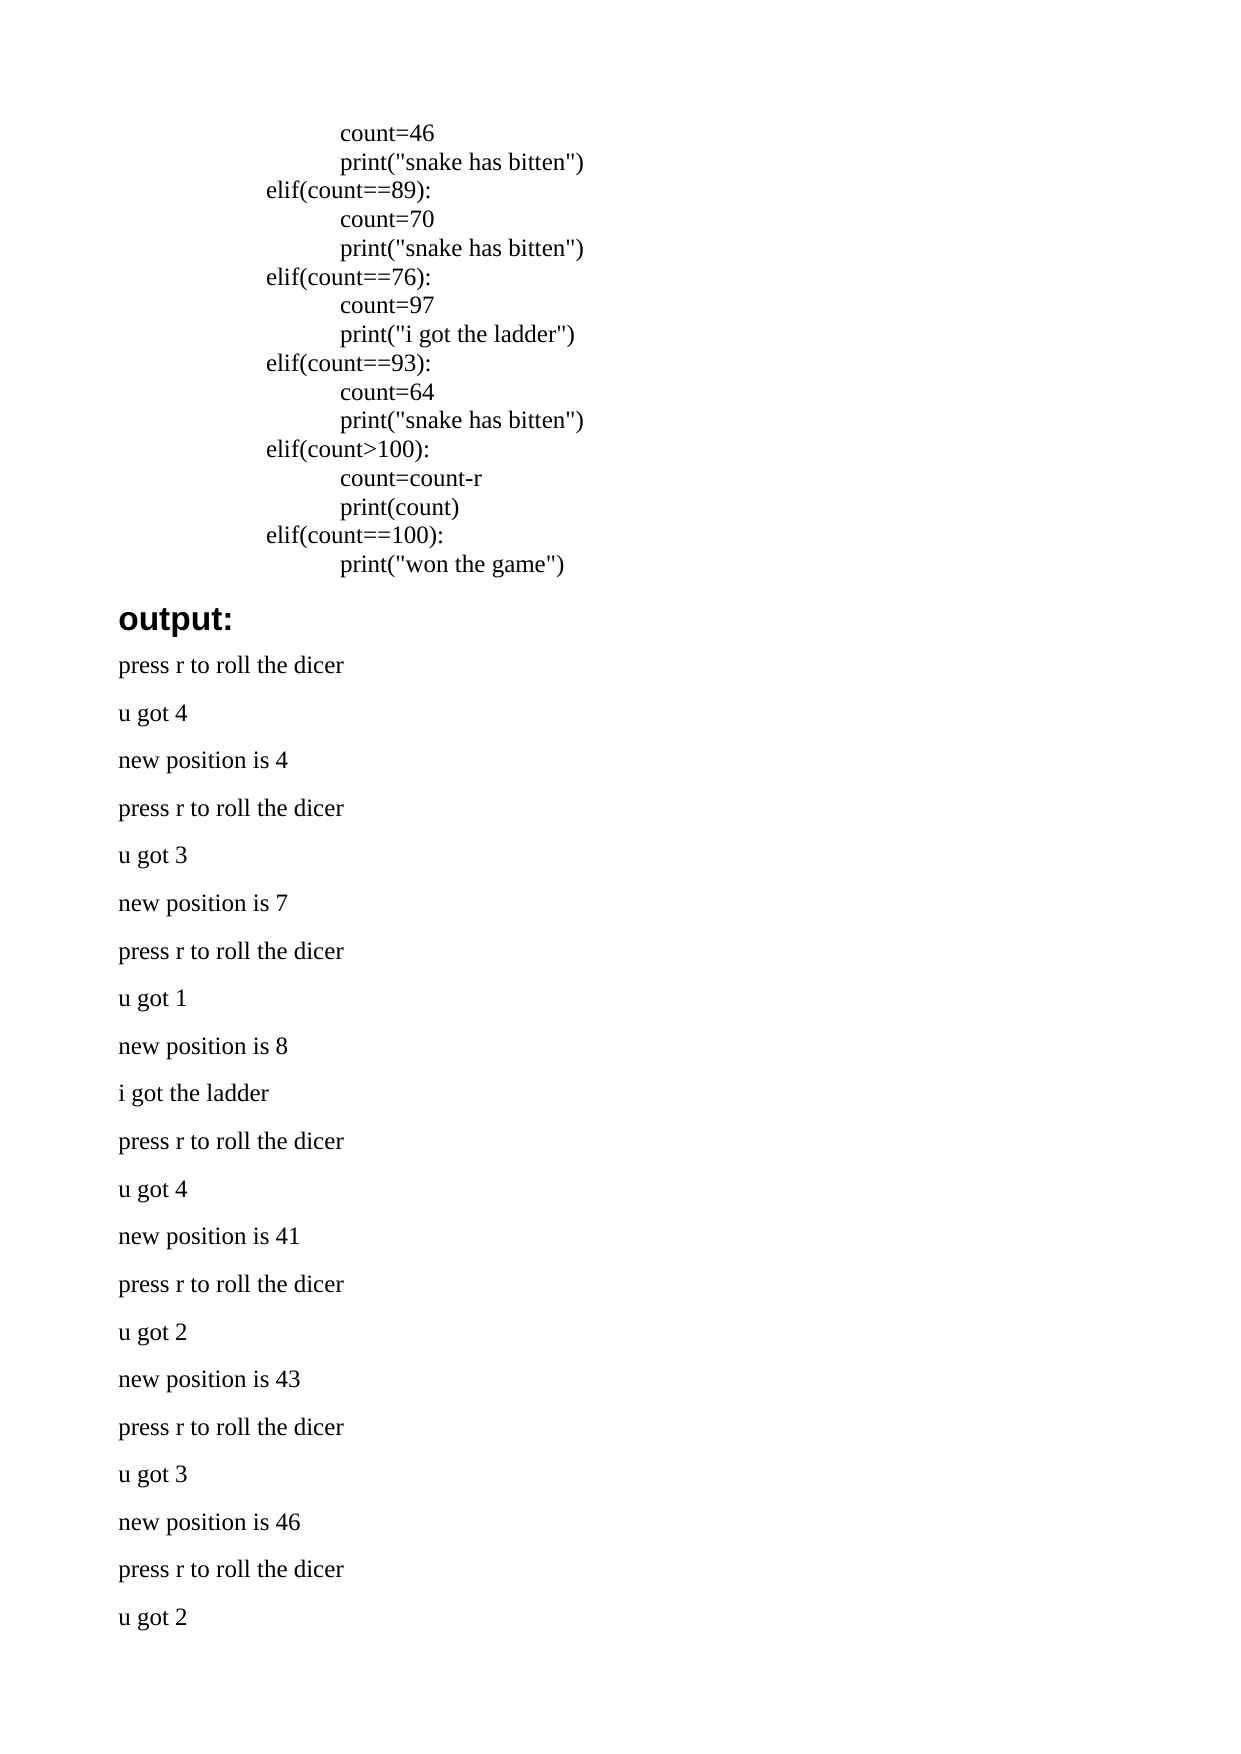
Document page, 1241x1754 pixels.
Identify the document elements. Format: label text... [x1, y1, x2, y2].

text new position is 4 [118, 745, 1122, 774]
text print("i got the ladder") [118, 319, 1122, 348]
text elif(count==76): [118, 262, 1122, 291]
text elif(count==93): [118, 348, 1122, 377]
text u got 4 [118, 698, 1122, 726]
text new position is 7 [118, 888, 1122, 917]
text press r to roll the dicer [118, 1554, 1122, 1583]
text elif(count>100): [118, 434, 1122, 463]
text print("snake has bitten") [118, 147, 1122, 176]
text press r to roll the dicer [118, 1126, 1122, 1155]
text print(count) [118, 492, 1122, 521]
text new position is 46 [118, 1507, 1122, 1536]
text count=70 [118, 204, 1122, 233]
text new position is 41 [118, 1221, 1122, 1250]
text u got 2 [118, 1602, 1122, 1631]
text count=64 [118, 377, 1122, 406]
text elif(count==89): [118, 176, 1122, 204]
text press r to roll the dicer [118, 1412, 1122, 1441]
text print("snake has bitten") [118, 406, 1122, 434]
text u got 2 [118, 1317, 1122, 1345]
text press r to roll the dicer [118, 1269, 1122, 1298]
text print("won the game") [118, 549, 1122, 578]
text count=97 [118, 291, 1122, 319]
text u got 3 [118, 841, 1122, 869]
text u got 1 [118, 983, 1122, 1012]
text u got 4 [118, 1174, 1122, 1202]
subtitle output: [118, 599, 1122, 638]
text count=46 [118, 118, 1122, 147]
text i got the ladder [118, 1078, 1122, 1107]
text press r to roll the dicer [118, 936, 1122, 964]
text u got 3 [118, 1459, 1122, 1488]
text print("snake has bitten") [118, 233, 1122, 262]
text elif(count==100): [118, 521, 1122, 549]
text press r to roll the dicer [118, 793, 1122, 822]
text press r to roll the dicer [118, 650, 1122, 679]
text new position is 43 [118, 1364, 1122, 1393]
text new position is 8 [118, 1031, 1122, 1060]
text count=count-r [118, 463, 1122, 492]
